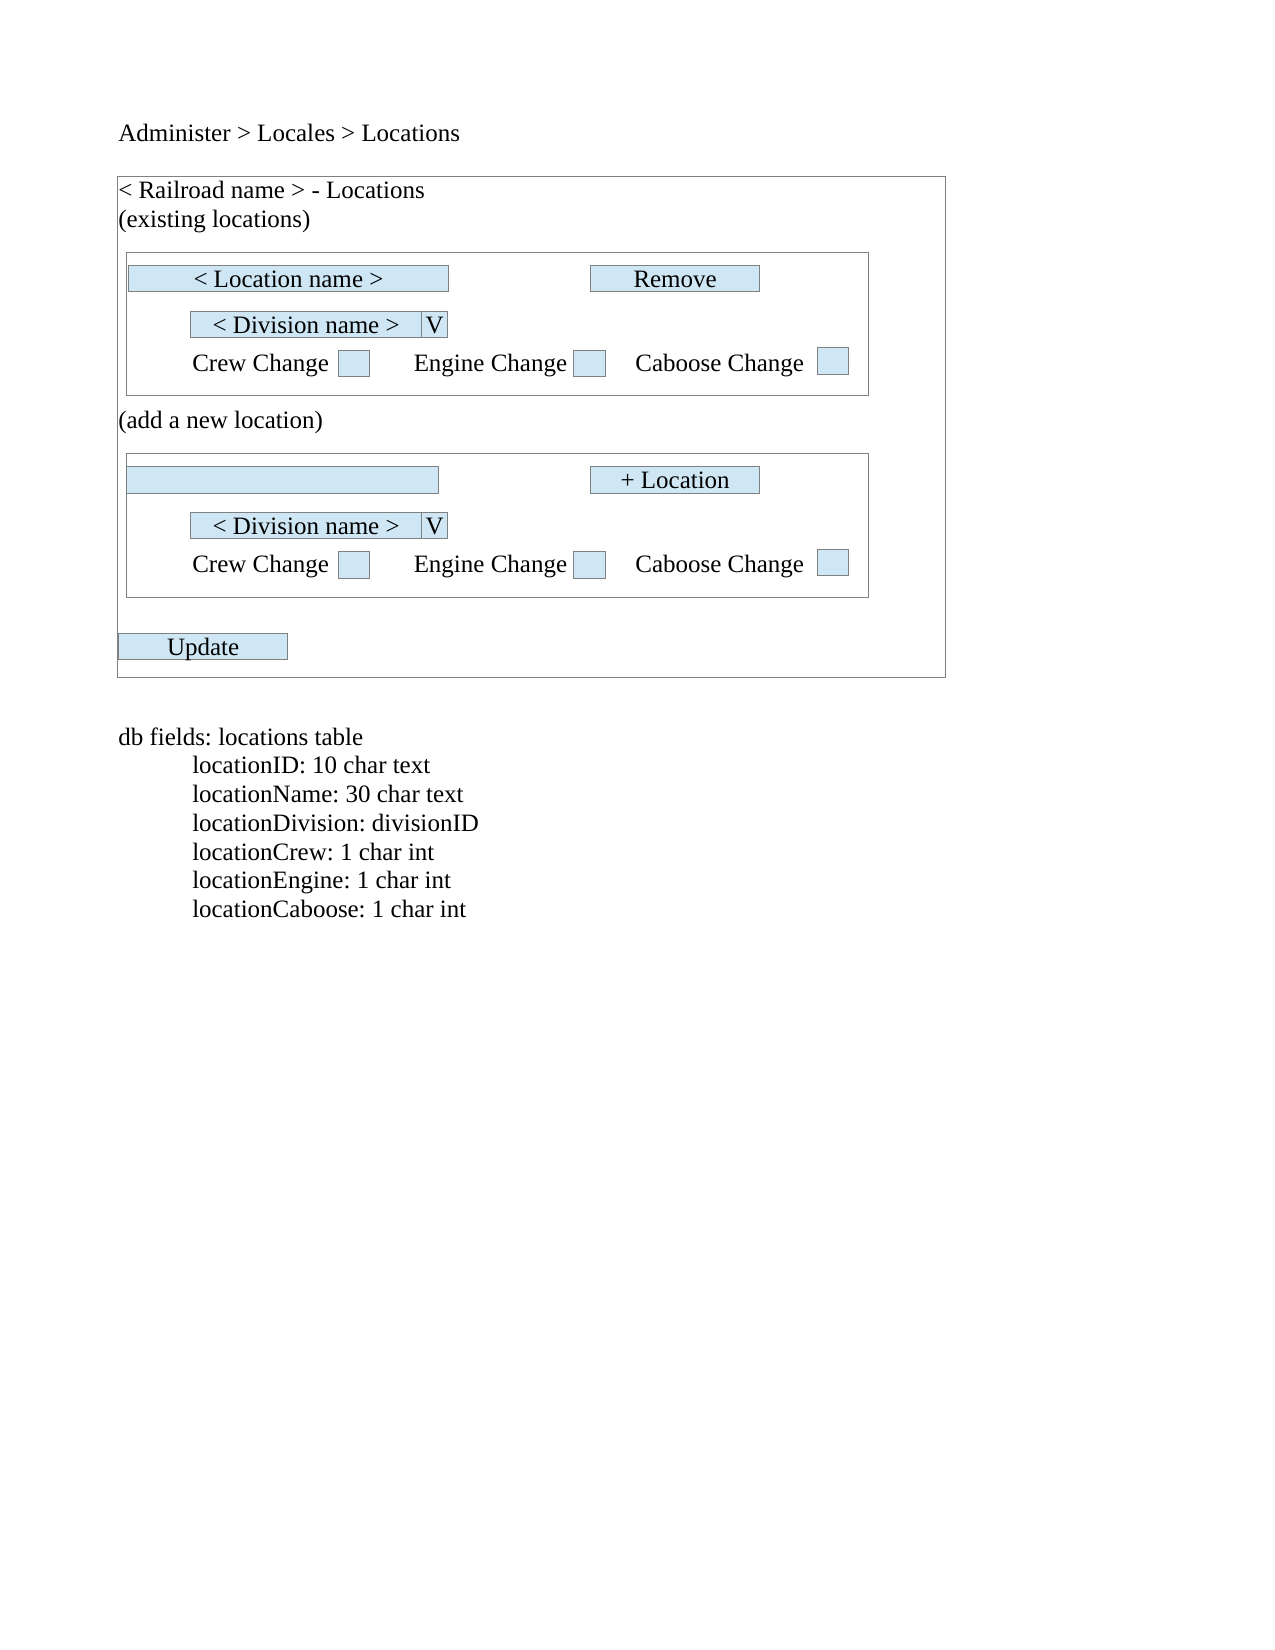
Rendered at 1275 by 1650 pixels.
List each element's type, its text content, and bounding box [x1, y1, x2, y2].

text Crew Change Engine Change Caboose Change [127, 549, 868, 578]
text locationEngine: 1 char int [192, 866, 1157, 894]
text < Railroad name > - Locations [118, 177, 945, 204]
text Administer > Locales > Locations [118, 118, 1157, 147]
text locationCrew: 1 char int [192, 837, 1157, 866]
text (add a new location) [118, 406, 945, 434]
text [946, 348, 1157, 377]
text [869, 549, 945, 578]
text (existing locations) [118, 204, 945, 233]
text locationID: 10 char text [192, 751, 1157, 779]
text Crew Change Engine Change Caboose Change [127, 348, 868, 377]
text locationCaboose: 1 char int [192, 894, 1157, 923]
text [869, 348, 945, 377]
text [946, 176, 1157, 204]
text [946, 204, 1157, 233]
text [946, 549, 1157, 578]
text db fields: locations table [118, 722, 1157, 751]
text [946, 406, 1157, 434]
text locationName: 30 char text [192, 779, 1157, 808]
text locationDivision: divisionID [192, 808, 1157, 837]
